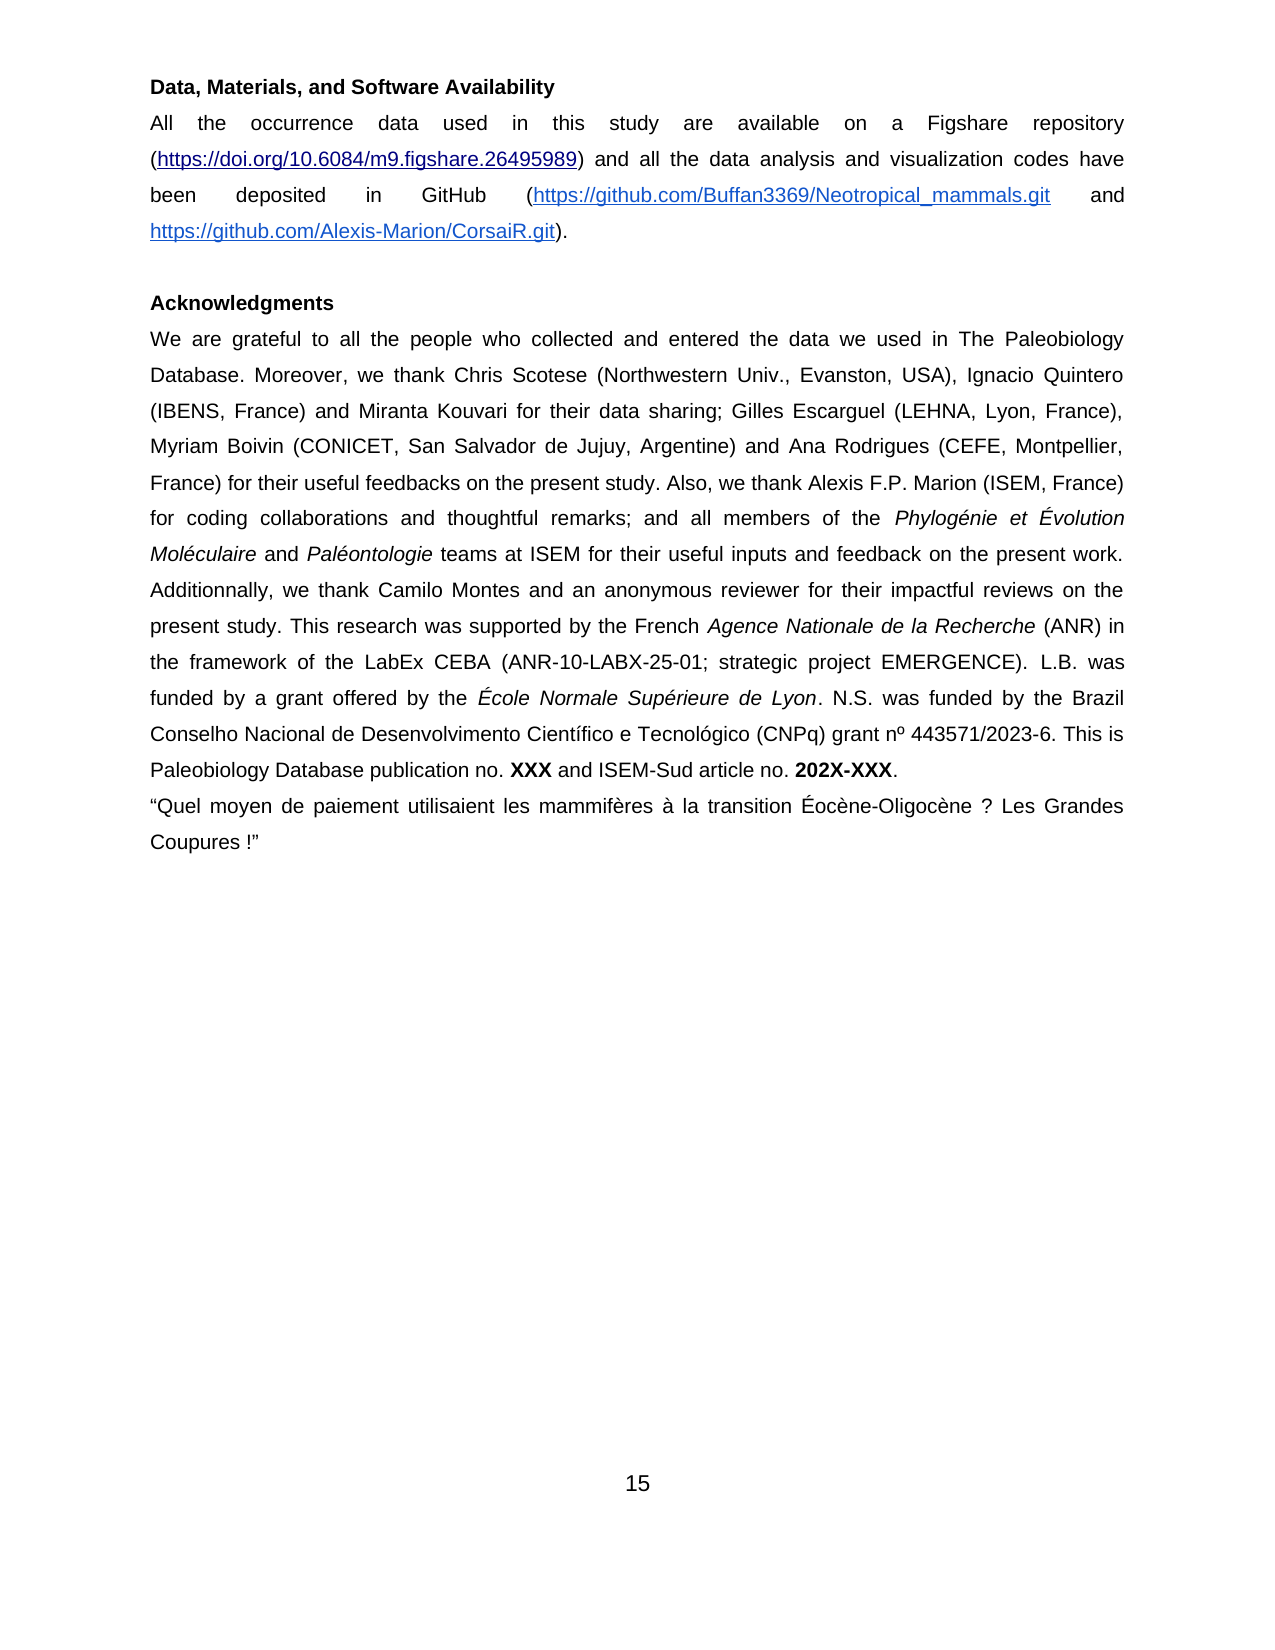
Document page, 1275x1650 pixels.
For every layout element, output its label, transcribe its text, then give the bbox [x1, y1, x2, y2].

text “Quel moyen de paiement utilisaient les mammifères à la transition Éocène-Oligocène ? Les Grandes Coupures !” [150, 794, 1125, 854]
text Data, Materials, and Software Availability [150, 75, 1125, 99]
text Acknowledgments [150, 291, 1125, 314]
text All the occurrence data used in this study are available on a Figshare repository (https://doi.org/10.6084/m9.figshare.26495989) and all the data analysis and visualization codes have been deposited in GitHub (https://github.com/Buffan3369/Neotropical_mammals.git and https://github.com/Alexis-Marion/CorsaiR.git). [150, 111, 1125, 243]
text We are grateful to all the people who collected and entered the data we used in The Paleobiology Database. Moreover, we thank Chris Scotese (Northwestern Univ., Evanston, USA), Ignacio Quintero (IBENS, France) and Miranta Kouvari for their data sharing; Gilles Escarguel (LEHNA, Lyon, France), Myriam Boivin (CONICET, San Salvador de Jujuy, Argentine) and Ana Rodrigues (CEFE, Montpellier, France) for their useful feedbacks on the present study. Also, we thank Alexis F.P. Marion (ISEM, France) for coding collaborations and thoughtful remarks; and all members of the Phylogénie et Évolution Moléculaire and Paléontologie teams at ISEM for their useful inputs and feedback on the present work. Additionnally, we thank Camilo Montes and an anonymous reviewer for their impactful reviews on the present study. This research was supported by the French Agence Nationale de la Recherche (ANR) in the framework of the LabEx CEBA (ANR-10-LABX-25-01; strategic project EMERGENCE). L.B. was funded by a grant offered by the École Normale Supérieure de Lyon. N.S. was funded by the Brazil Conselho Nacional de Desenvolvimento Científico e Tecnológico (CNPq) grant nº 443571/2023-6. This is Paleobiology Database publication no. XXX and ISEM-Sud article no. 202X-XXX. [150, 327, 1125, 782]
